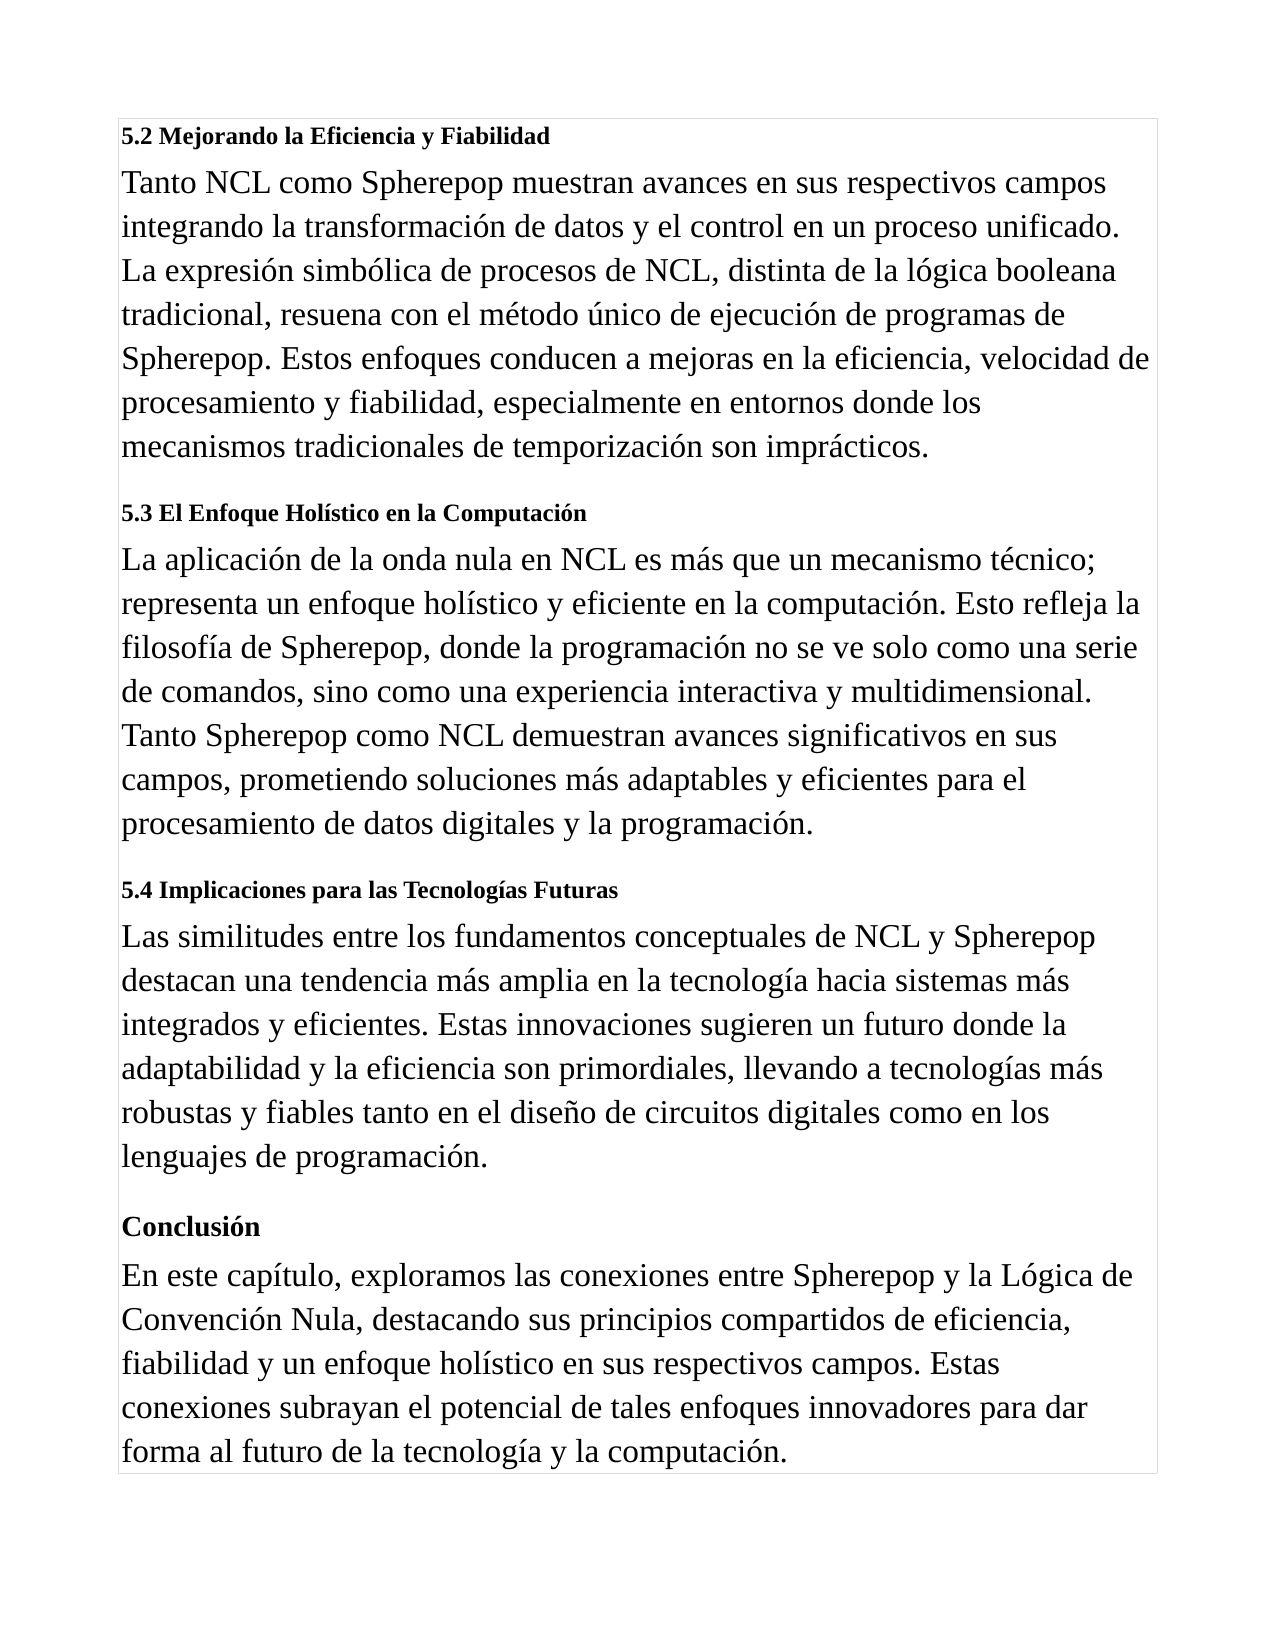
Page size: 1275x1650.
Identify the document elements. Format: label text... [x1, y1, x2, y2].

subtitle 5.4 Implicaciones para las Tecnologías Futuras [119, 872, 1157, 903]
subtitle 5.3 El Enfoque Holístico en la Computación [119, 495, 1157, 527]
subtitle Conclusión [119, 1206, 1157, 1243]
text Tanto NCL como Spherepop muestran avances en sus respectivos campos integrando la transformación de datos y el control en un proceso unificado. La expresión simbólica de procesos de NCL, distinta de la lógica booleana tradicional, resuena con el método único de ejecución de programas de Spherepop. Estos enfoques conducen a mejoras en la eficiencia, velocidad de procesamiento y fiabilidad, especialmente en entornos donde los mecanismos tradicionales de temporización son imprácticos. [119, 159, 1157, 465]
subtitle 5.2 Mejorando la Eficiencia y Fiabilidad [119, 119, 1157, 150]
text Las similitudes entre los fundamentos conceptuales de NCL y Spherepop destacan una tendencia más amplia en la tecnología hacia sistemas más integrados y eficientes. Estas innovaciones sugieren un futuro donde la adaptabilidad y la eficiencia son primordiales, llevando a tecnologías más robustas y fiables tanto en el diseño de circuitos digitales como en los lenguajes de programación. [119, 913, 1157, 1174]
text La aplicación de la onda nula en NCL es más que un mecanismo técnico; representa un enfoque holístico y eficiente en la computación. Esto refleja la filosofía de Spherepop, donde la programación no se ve solo como una serie de comandos, sino como una experiencia interactiva y multidimensional. Tanto Spherepop como NCL demuestran avances significativos en sus campos, prometiendo soluciones más adaptables y eficientes para el procesamiento de datos digitales y la programación. [119, 536, 1157, 842]
text En este capítulo, exploramos las conexiones entre Spherepop y la Lógica de Convención Nula, destacando sus principios compartidos de eficiencia, fiabilidad y un enfoque holístico en sus respectivos campos. Estas conexiones subrayan el potencial de tales enfoques innovadores para dar forma al futuro de la tecnología y la computación. [119, 1252, 1157, 1473]
